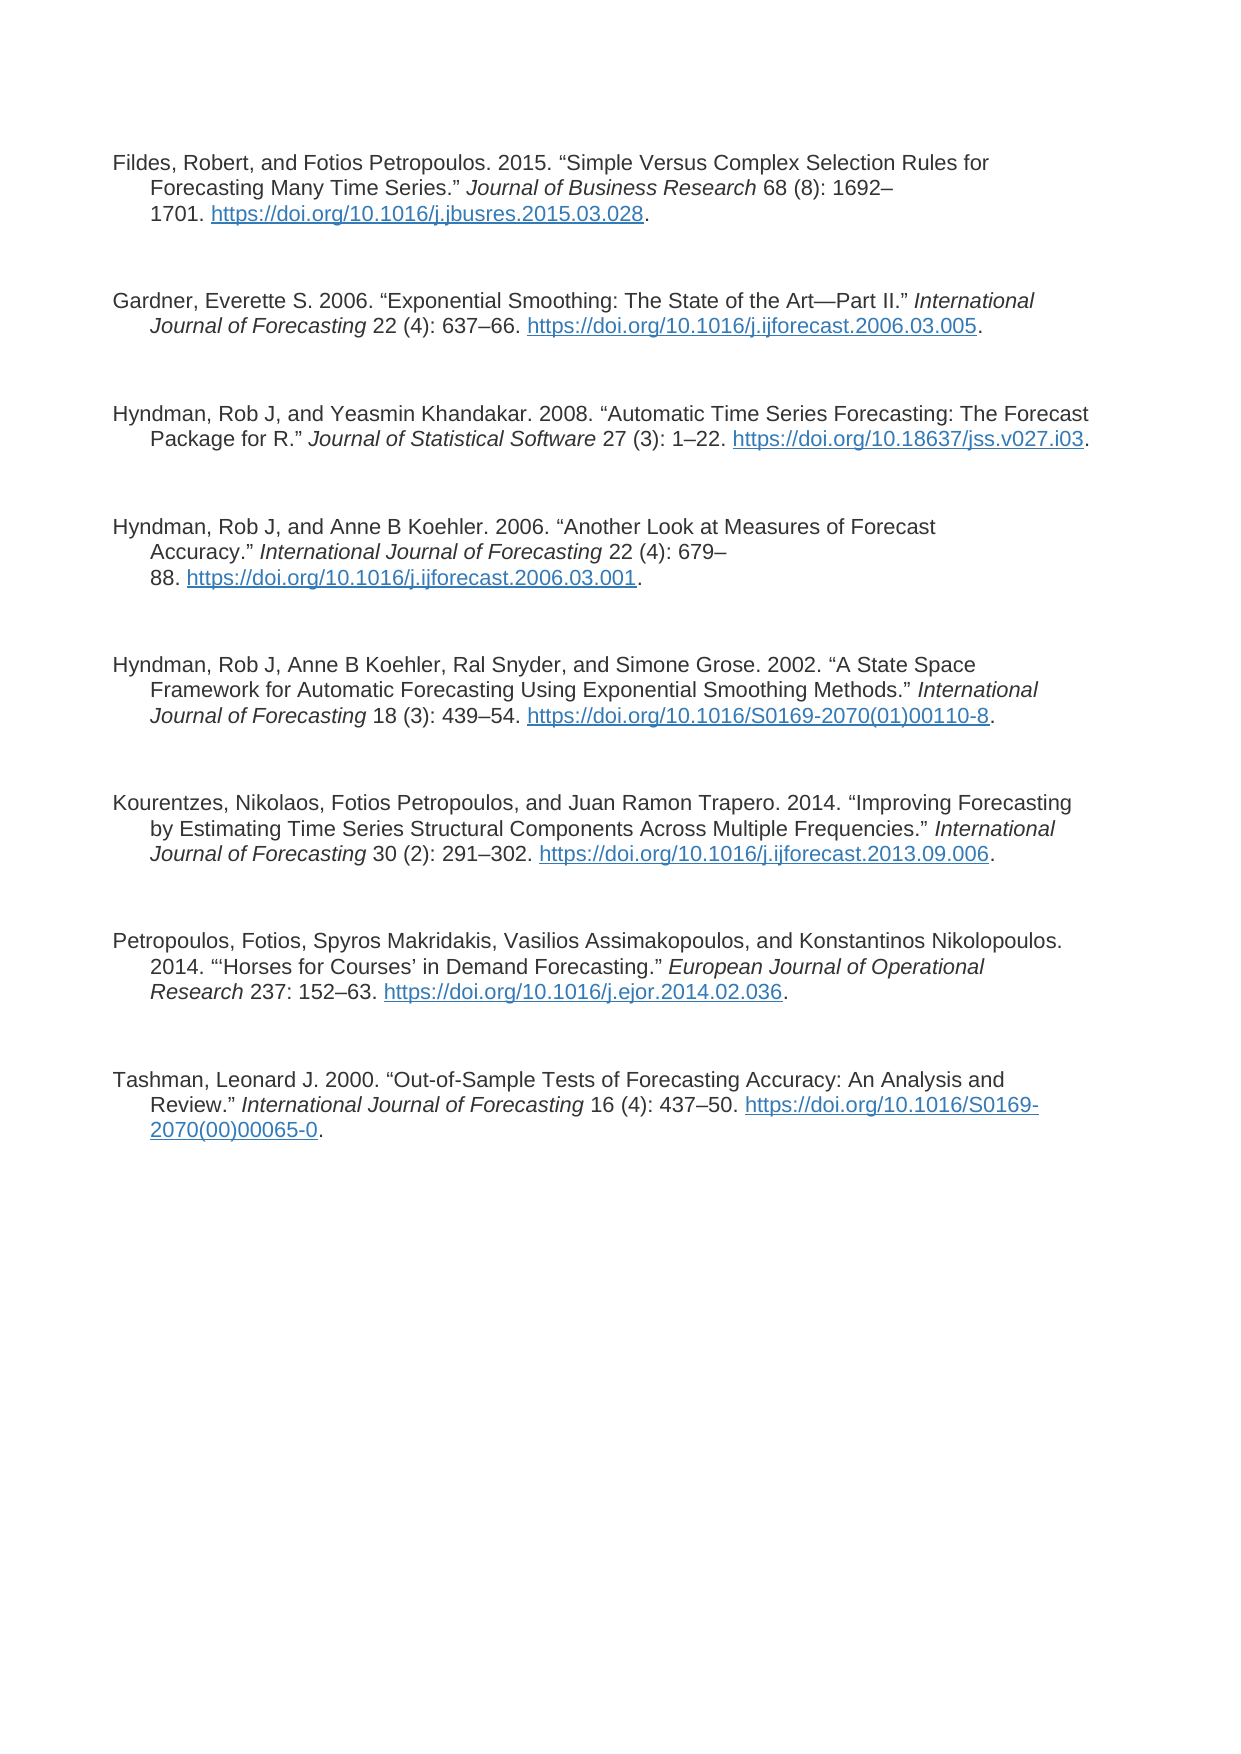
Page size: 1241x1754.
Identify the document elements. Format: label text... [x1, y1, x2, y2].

text Fildes, Robert, and Fotios Petropoulos. 2015. “Simple Versus Complex Selection Rules for Forecasting Many Time Series.” Journal of Business Research 68 (8): 1692–1701. https://doi.org/10.1016/j.jbusres.2015.03.028. [112, 150, 1090, 226]
text Gardner, Everette S. 2006. “Exponential Smoothing: The State of the Art—Part II.” International Journal of Forecasting 22 (4): 637–66. https://doi.org/10.1016/j.ijforecast.2006.03.005. [112, 288, 1090, 338]
text Hyndman, Rob J, and Yeasmin Khandakar. 2008. “Automatic Time Series Forecasting: The Forecast Package for R.” Journal of Statistical Software 27 (3): 1–22. https://doi.org/10.18637/jss.v027.i03. [112, 401, 1090, 451]
text Tashman, Leonard J. 2000. “Out-of-Sample Tests of Forecasting Accuracy: An Analysis and Review.” International Journal of Forecasting 16 (4): 437–50. https://doi.org/10.1016/S0169-2070(00)00065-0. [112, 1066, 1090, 1142]
text Hyndman, Rob J, and Anne B Koehler. 2006. “Another Look at Measures of Forecast Accuracy.” International Journal of Forecasting 22 (4): 679–88. https://doi.org/10.1016/j.ijforecast.2006.03.001. [112, 514, 1090, 589]
text Hyndman, Rob J, Anne B Koehler, Ral Snyder, and Simone Grose. 2002. “A State Space Framework for Automatic Forecasting Using Exponential Smoothing Methods.” International Journal of Forecasting 18 (3): 439–54. https://doi.org/10.1016/S0169-2070(01)00110-8. [112, 652, 1090, 728]
text Kourentzes, Nikolaos, Fotios Petropoulos, and Juan Ramon Trapero. 2014. “Improving Forecasting by Estimating Time Series Structural Components Across Multiple Frequencies.” International Journal of Forecasting 30 (2): 291–302. https://doi.org/10.1016/j.ijforecast.2013.09.006. [112, 790, 1090, 866]
text Petropoulos, Fotios, Spyros Makridakis, Vasilios Assimakopoulos, and Konstantinos Nikolopoulos. 2014. “‘Horses for Courses’ in Demand Forecasting.” European Journal of Operational Research 237: 152–63. https://doi.org/10.1016/j.ejor.2014.02.036. [112, 928, 1090, 1004]
